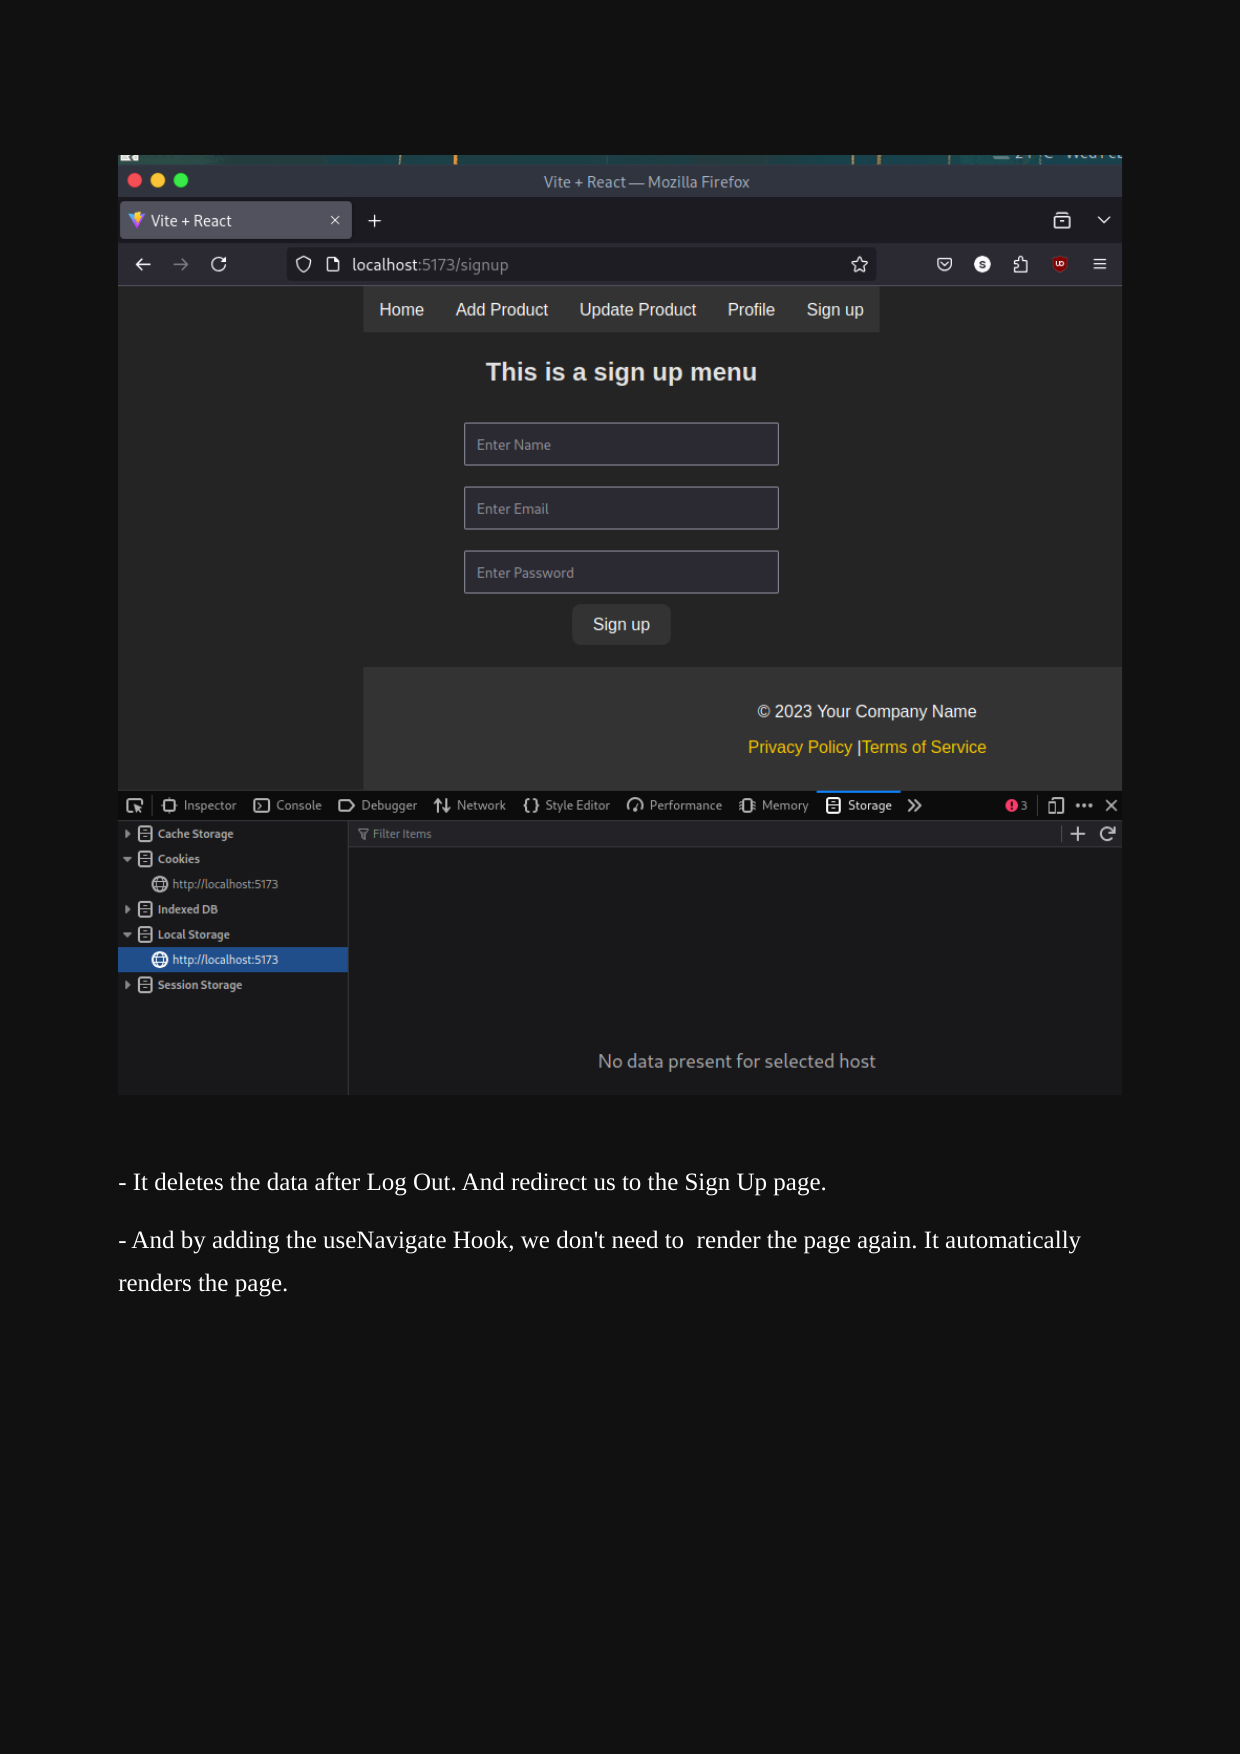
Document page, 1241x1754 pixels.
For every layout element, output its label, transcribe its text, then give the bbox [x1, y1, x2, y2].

picture [118, 155, 1123, 1095]
text - And by adding the useNavigate Hook, we don't need to render the page again. It automatically renders the page. [118, 1225, 1122, 1297]
text - It deletes the data after Log Out. And redirect us to the Sign Up page. [118, 1167, 1122, 1196]
